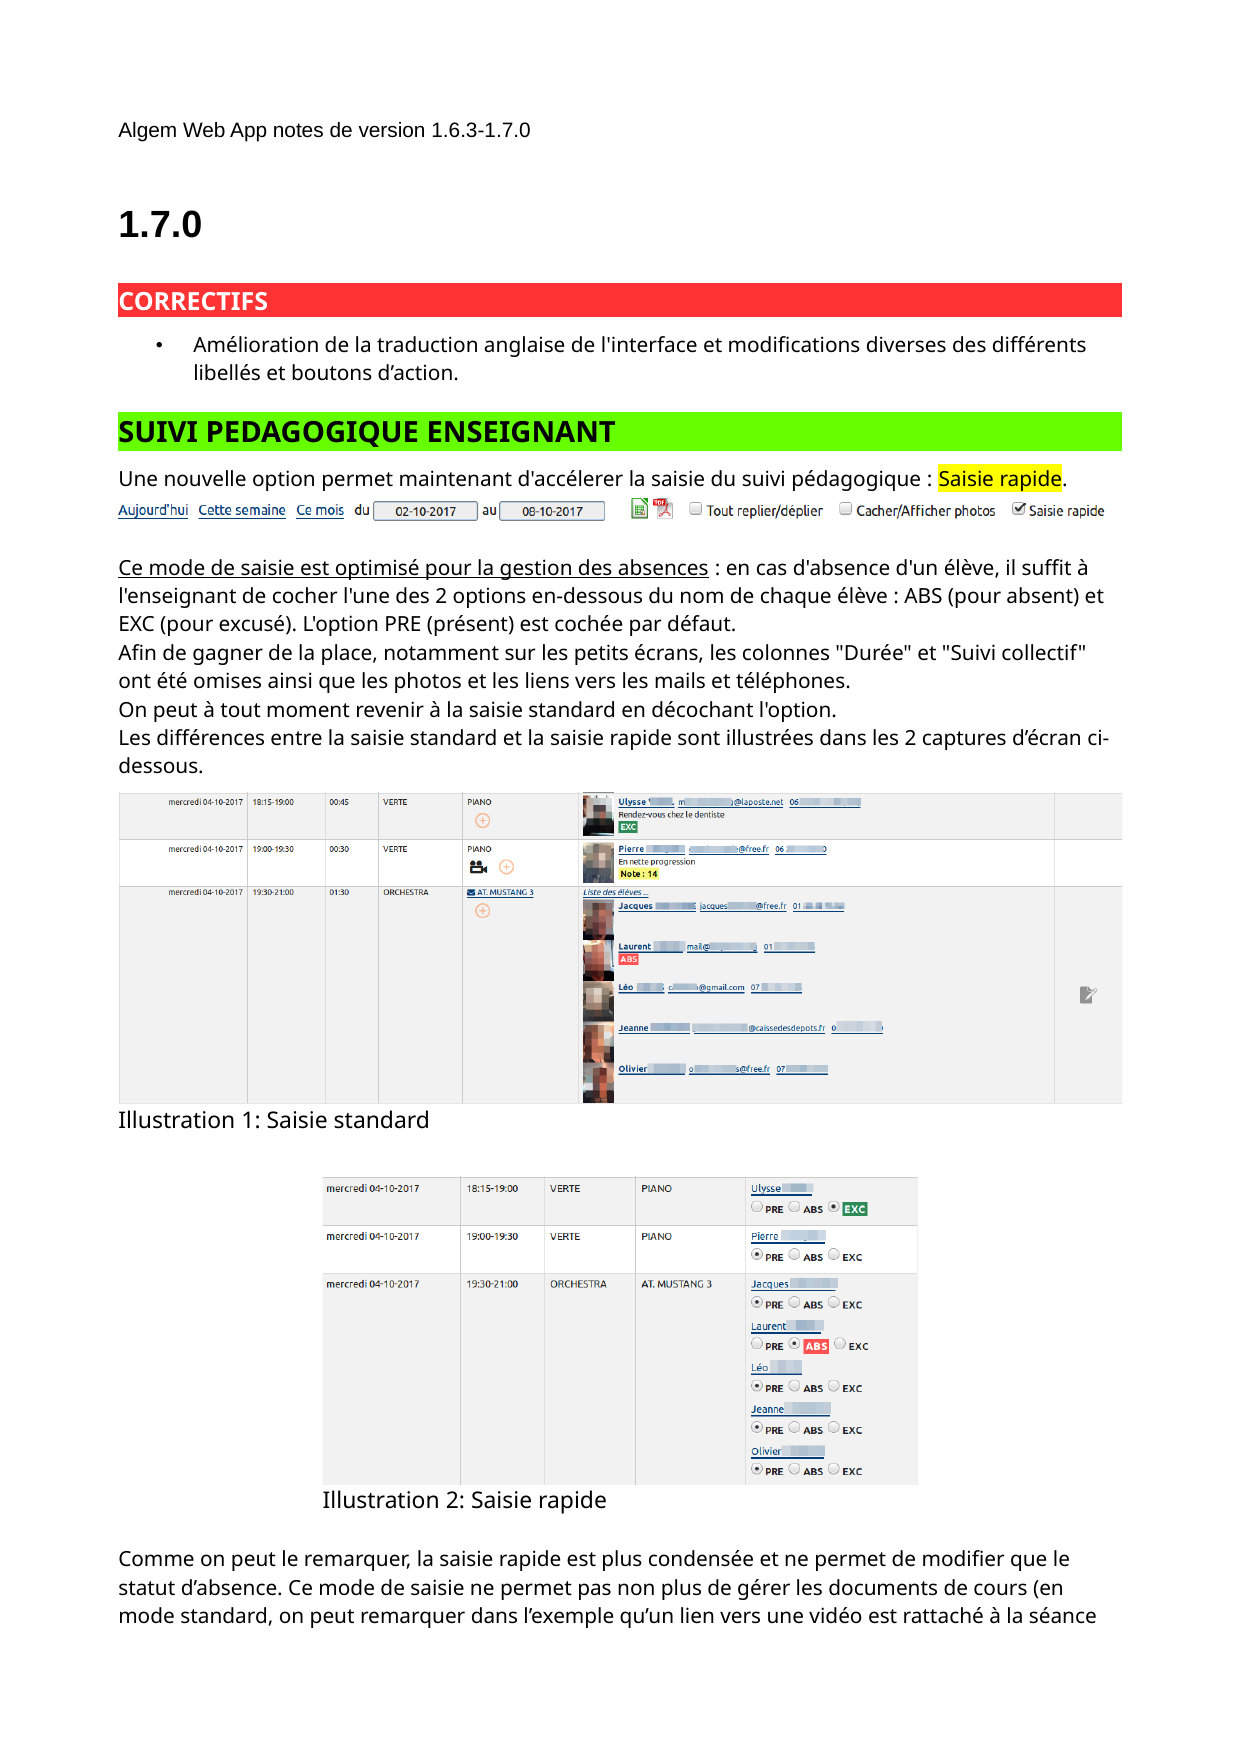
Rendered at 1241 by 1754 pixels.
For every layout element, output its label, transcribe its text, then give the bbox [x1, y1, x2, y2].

picture [322, 1176, 918, 1485]
text Une nouvelle option permet maintenant d'accélerer la saisie du suivi pédagogique : Saisie rapide. [118, 464, 1122, 492]
list Amélioration de la traduction anglaise de l'interface et modifications diverses des différents libellés et boutons d’action. [156, 330, 1122, 387]
picture [118, 792, 1123, 1104]
text CORRECTIFS [118, 283, 1122, 317]
text Comme on peut le remarquer, la saisie rapide est plus condensée et ne permet de modifier que le statut d’absence. Ce mode de saisie ne permet pas non plus de gérer les documents de cours (en mode standard, on peut remarquer dans l’exemple qu’un lien vers une vidéo est rattaché à la séance [118, 1544, 1122, 1629]
text Afin de gagner de la place, notamment sur les petits écrans, les colonnes "Durée" et "Suivi collectif" ont été omises ainsi que les photos et les liens vers les mails et téléphones. [118, 638, 1122, 695]
subtitle SUIVI PEDAGOGIQUE ENSEIGNANT [118, 412, 1122, 451]
text Ce mode de saisie est optimisé pour la gestion des absences : en cas d'absence d'un élève, il suffit à l'enseignant de cocher l'une des 2 options en-dessous du nom de chaque élève : ABS (pour absent) et EXC (pour excusé). L'option PRE (présent) est cochée par défaut. [118, 553, 1122, 638]
subtitle 1.7.0 [118, 202, 1122, 246]
picture [118, 492, 1123, 525]
text On peut à tout moment revenir à la saisie standard en décochant l'option. [118, 695, 1122, 723]
text Illustration 2: Saisie rapide [322, 1485, 918, 1516]
text Illustration 1: Saisie standard [118, 1104, 1122, 1135]
text Les différences entre la saisie standard et la saisie rapide sont illustrées dans les 2 captures d’écran ci-dessous. [118, 723, 1122, 780]
